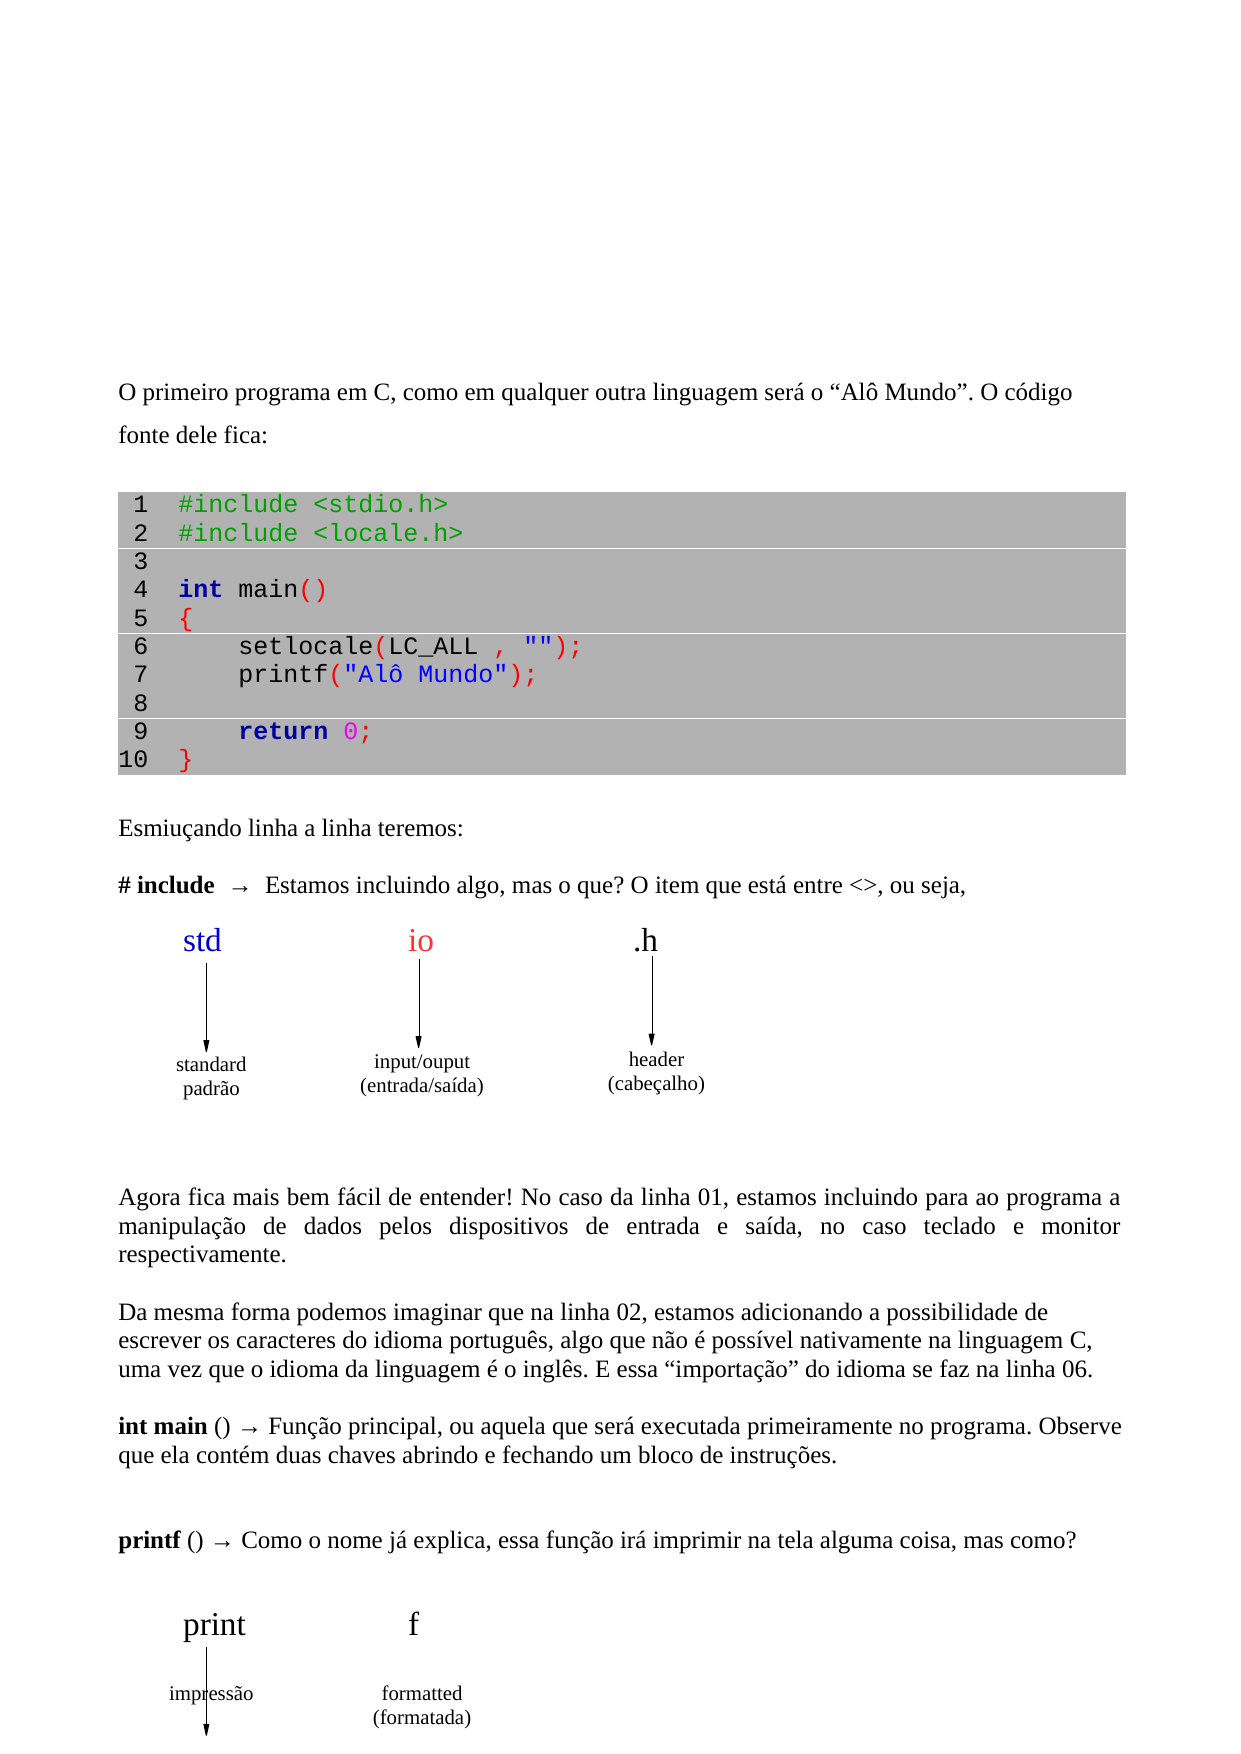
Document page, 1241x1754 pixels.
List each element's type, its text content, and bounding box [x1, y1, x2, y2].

text int main () → Função principal, ou aquela que será executada primeiramente no programa. Observe que ela contém duas chaves abrindo e fechando um bloco de instruções. [118, 1411, 1122, 1469]
subtitle 8 [118, 690, 1122, 718]
subtitle 7 printf("Alô Mundo"); [118, 662, 1122, 690]
text O primeiro programa em C, como em qualquer outra linguagem será o “Alô Mundo”. O código fonte dele fica: [118, 377, 1122, 449]
subtitle 1 #include <stdio.h> [118, 492, 1122, 520]
text # include → Estamos incluindo algo, mas o que? O item que está entre <>, ou seja, [118, 870, 1122, 899]
text Da mesma forma podemos imaginar que na linha 02, estamos adicionando a possibilidade de escrever os caracteres do idioma português, algo que não é possível nativamente na linguagem C, uma vez que o idioma da linguagem é o inglês. E essa “importação” do idioma se faz na linha 06. [118, 1297, 1122, 1383]
text Esmiuçando linha a linha teremos: [118, 813, 1122, 842]
subtitle 9 return 0; [118, 718, 1122, 747]
subtitle 6 setlocale(LC_ALL , ""); [118, 633, 1122, 662]
subtitle 2 #include <locale.h> [118, 520, 1122, 548]
subtitle 4 int main() [118, 577, 1122, 605]
subtitle 5 { [118, 605, 1122, 633]
subtitle 3 [118, 548, 1122, 577]
subtitle 10 } [118, 747, 1122, 775]
text Agora fica mais bem fácil de entender! No caso da linha 01, estamos incluindo para ao programa a manipulação de dados pelos dispositivos de entrada e saída, no caso teclado e monitor respectivamente. [118, 1182, 1122, 1268]
text printf () → Como o nome já explica, essa função irá imprimir na tela alguma coisa, mas como? [118, 1525, 1122, 1554]
